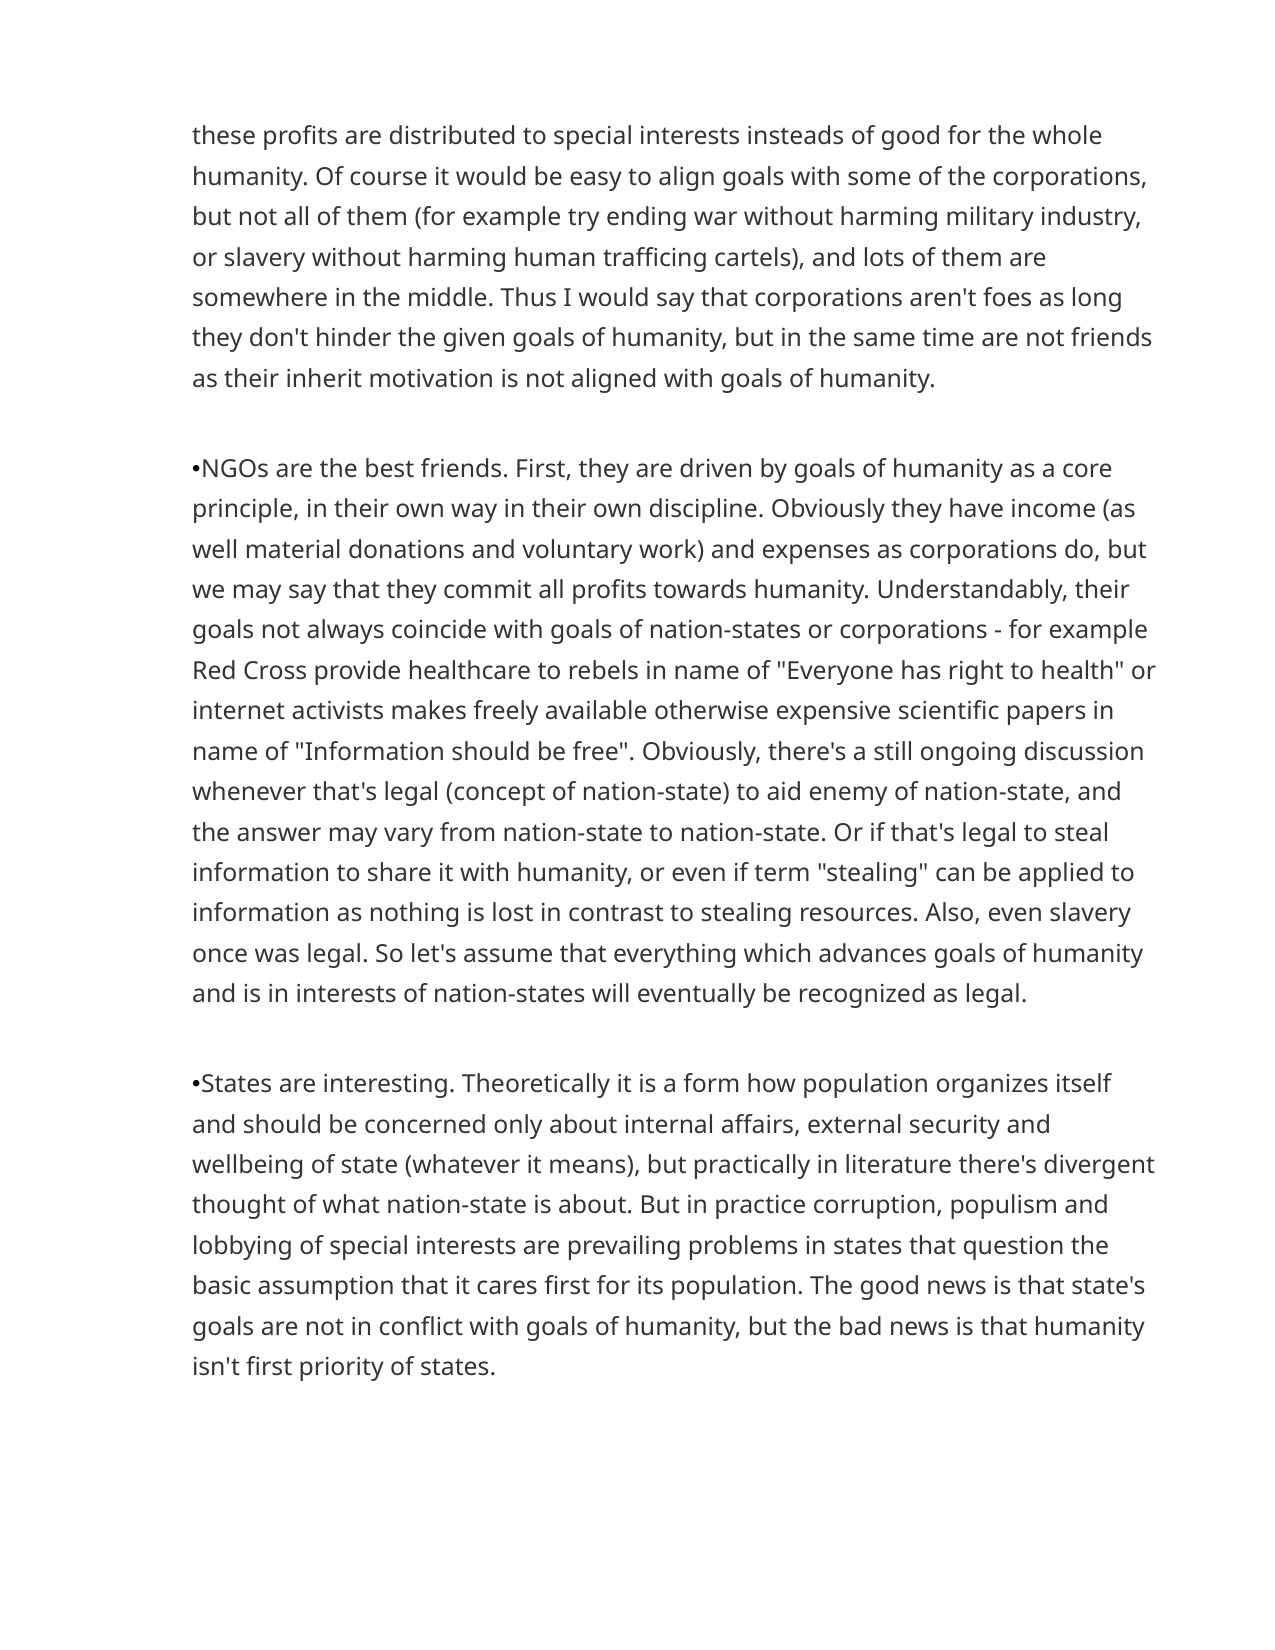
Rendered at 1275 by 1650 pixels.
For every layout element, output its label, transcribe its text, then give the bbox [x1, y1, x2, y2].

list States are interesting. Theoretically it is a form how population organizes itself and should be concerned only about internal affairs, external security and wellbeing of state (whatever it means), but practically in literature there's divergent thought of what nation-state is about. But in practice corruption, populism and lobbying of special interests are prevailing problems in states that question the basic assumption that it cares first for its population. The good news is that state's goals are not in conflict with goals of humanity, but the bad news is that humanity isn't first priority of states. [118, 1066, 1157, 1383]
list NGOs are the best friends. First, they are driven by goals of humanity as a core principle, in their own way in their own discipline. Obviously they have income (as well material donations and voluntary work) and expenses as corporations do, but we may say that they commit all profits towards humanity. Understandably, their goals not always coincide with goals of nation-states or corporations - for example Red Cross provide healthcare to rebels in name of "Everyone has right to health" or internet activists makes freely available otherwise expensive scientific papers in name of "Information should be free". Obviously, there's a still ongoing discussion whenever that's legal (concept of nation-state) to aid enemy of nation-state, and the answer may vary from nation-state to nation-state. Or if that's legal to steal information to share it with humanity, or even if term "stealing" can be applied to information as nothing is lost in contrast to stealing resources. Also, even slavery once was legal. So let's assume that everything which advances goals of humanity and is in interests of nation-states will eventually be recognized as legal. [118, 451, 1157, 1010]
list these profits are distributed to special interests insteads of good for the whole humanity. Of course it would be easy to align goals with some of the corporations, but not all of them (for example try ending war without harming military industry, or slavery without harming human trafficing cartels), and lots of them are somewhere in the middle. Thus I would say that corporations aren't foes as long they don't hinder the given goals of humanity, but in the same time are not friends as their inherit motivation is not aligned with goals of humanity. [118, 118, 1157, 394]
